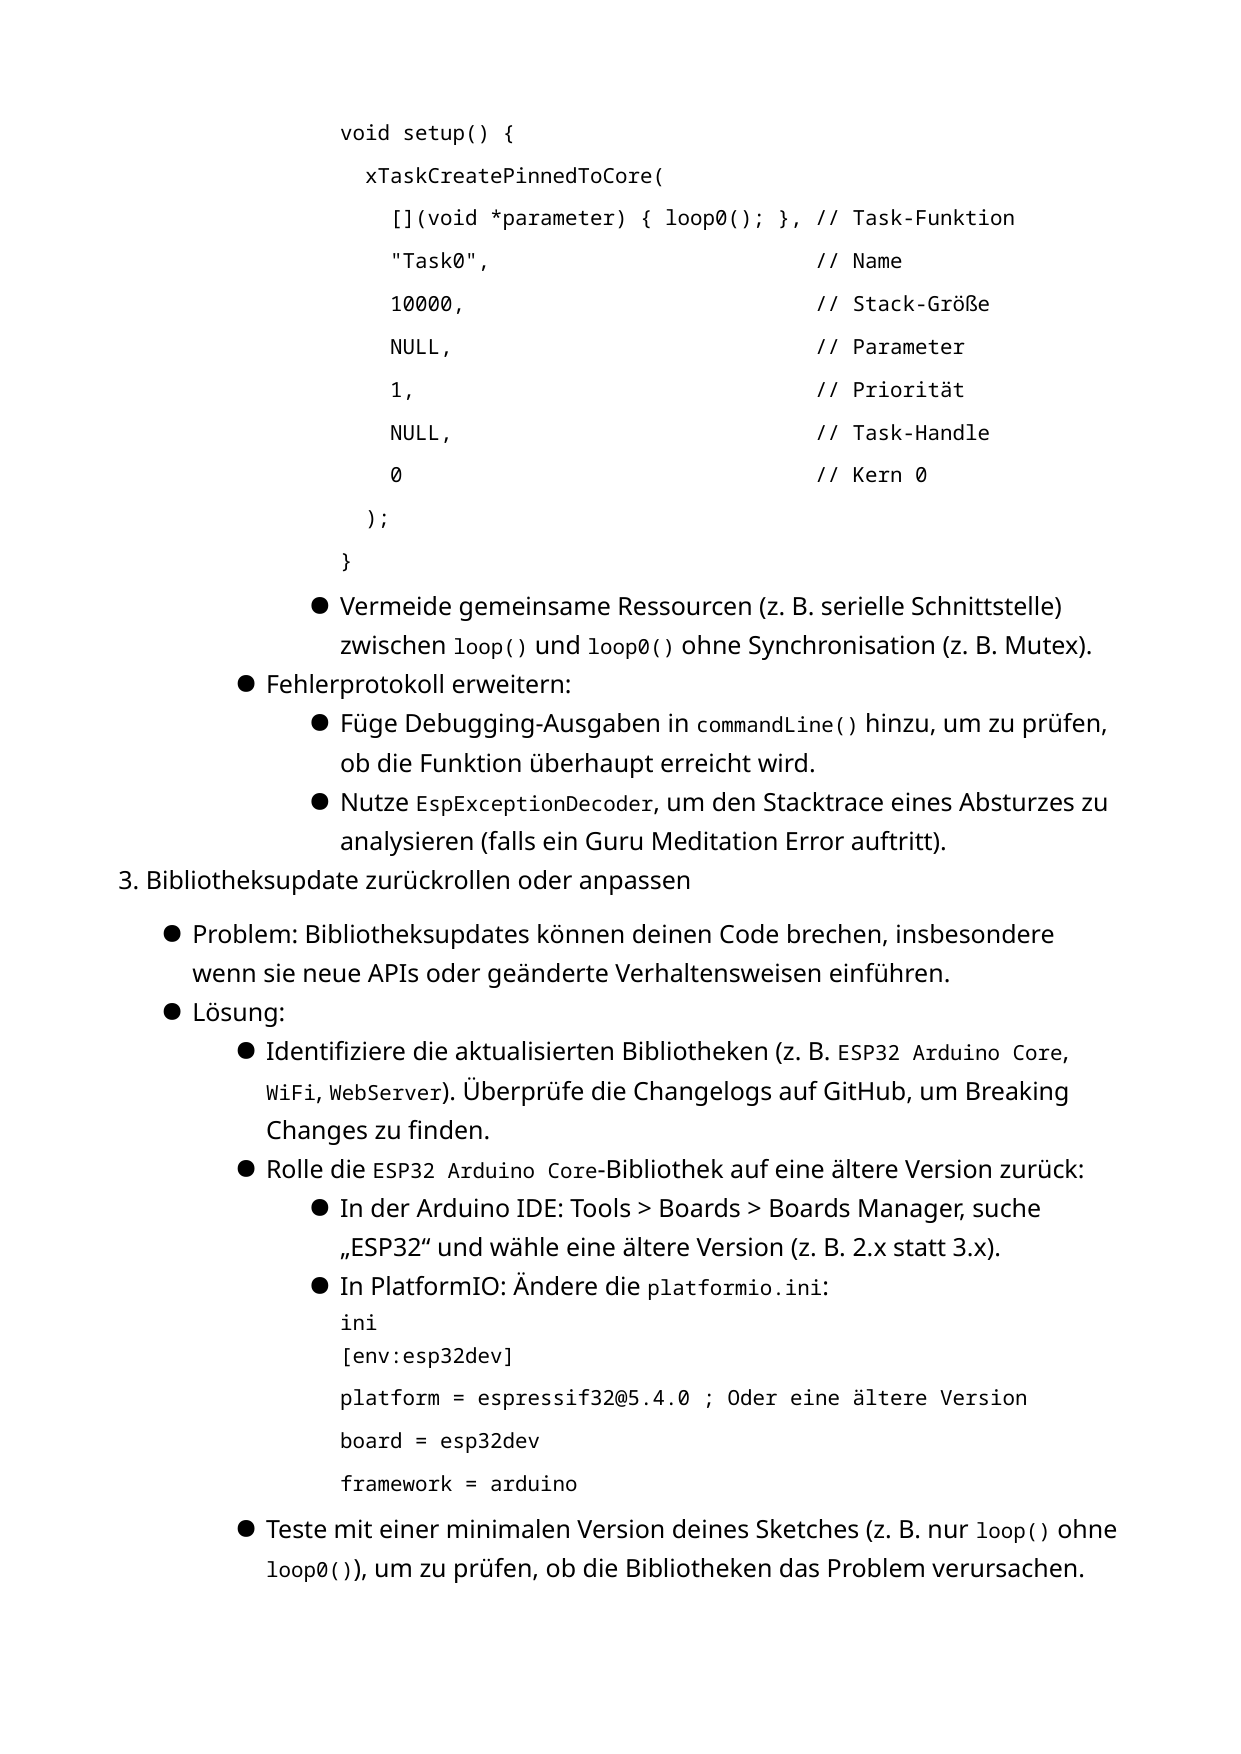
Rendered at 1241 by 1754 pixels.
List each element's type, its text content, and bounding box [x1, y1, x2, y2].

list [](void *parameter) { loop0(); }, // Task-Funktion [310, 203, 1122, 232]
list Problem: Bibliotheksupdates können deinen Code brechen, insbesondere wenn sie neue APIs oder geänderte Verhaltensweisen einführen. [162, 917, 1122, 990]
list 0 // Kern 0 [310, 460, 1122, 489]
list Fehlerprotokoll erweitern: [236, 667, 1122, 701]
list Lösung: [162, 995, 1122, 1029]
list In der Arduino IDE: Tools > Boards > Boards Manager, suche „ESP32“ und wähle eine ältere Version (z. B. 2.x statt 3.x). [310, 1191, 1122, 1264]
list Vermeide gemeinsame Ressourcen (z. B. serielle Schnittstelle) zwischen loop() und loop0() ohne Synchronisation (z. B. Mutex). [310, 589, 1122, 662]
list "Task0", // Name [310, 246, 1122, 275]
list board = esp32dev [310, 1426, 1122, 1454]
list Nutze EspExceptionDecoder, um den Stacktrace eines Absturzes zu analysieren (falls ein Guru Meditation Error auftritt). [310, 784, 1122, 858]
list [env:esp32dev] [310, 1341, 1122, 1369]
list } [310, 546, 1122, 574]
list framework = arduino [310, 1469, 1122, 1497]
list 1, // Priorität [310, 375, 1122, 403]
list Rolle die ESP32 Arduino Core-Bibliothek auf eine ältere Version zurück: [236, 1152, 1122, 1186]
text 3. Bibliotheksupdate zurückrollen oder anpassen [118, 863, 1122, 897]
list platform = espressif32@5.4.0 ; Oder eine ältere Version [310, 1383, 1122, 1412]
list Identifiziere die aktualisierten Bibliotheken (z. B. ESP32 Arduino Core, WiFi, WebServer). Überprüfe die Changelogs auf GitHub, um Breaking Changes zu finden. [236, 1034, 1122, 1146]
list In PlatformIO: Ändere die platformio.ini: [310, 1269, 1122, 1303]
list Teste mit einer minimalen Version deines Sketches (z. B. nur loop() ohne loop0()), um zu prüfen, ob die Bibliotheken das Problem verursachen. [236, 1511, 1122, 1584]
list ); [310, 503, 1122, 532]
list void setup() { [310, 118, 1122, 147]
list ini [310, 1308, 1122, 1337]
list 10000, // Stack-Größe [310, 289, 1122, 318]
list xTaskCreatePinnedToCore( [310, 161, 1122, 189]
list NULL, // Task-Handle [310, 418, 1122, 446]
list NULL, // Parameter [310, 332, 1122, 361]
list Füge Debugging-Ausgaben in commandLine() hinzu, um zu prüfen, ob die Funktion überhaupt erreicht wird. [310, 706, 1122, 779]
